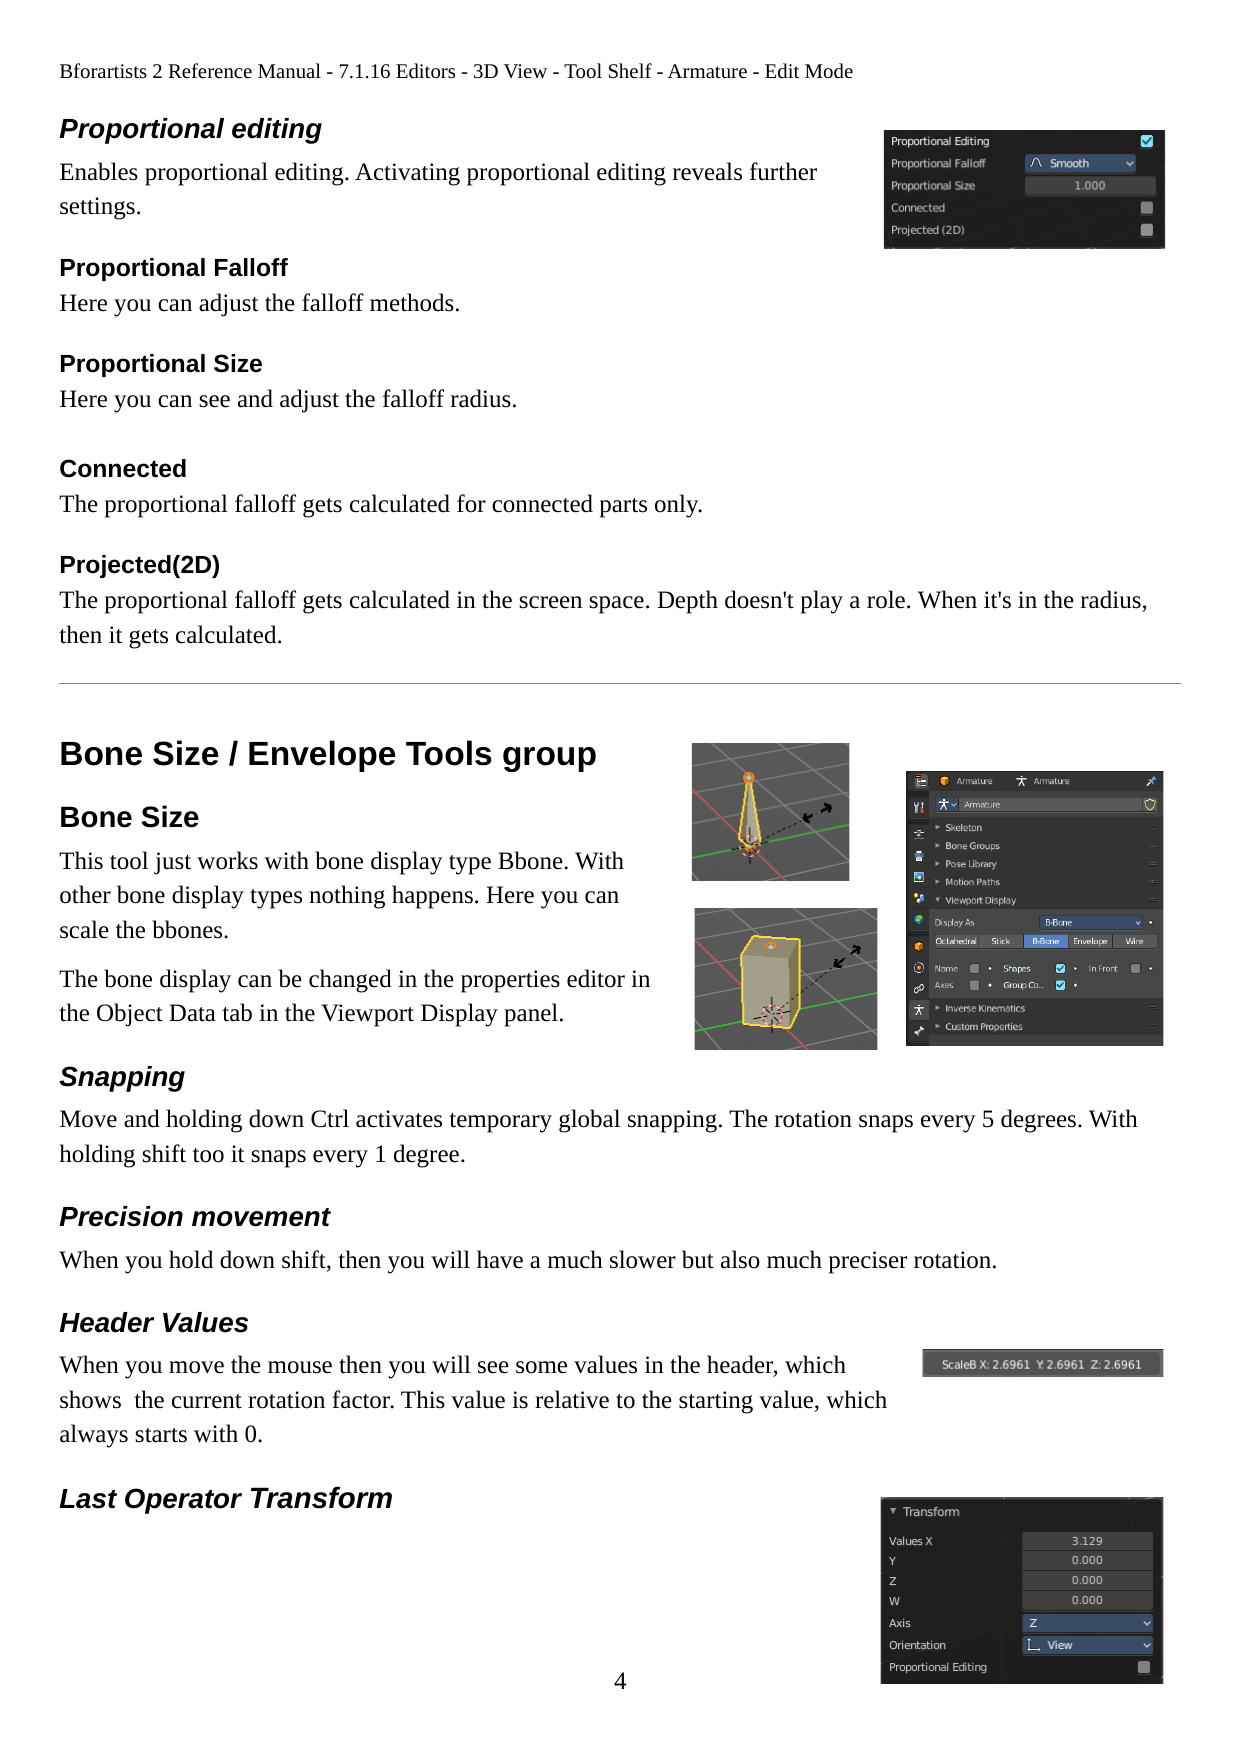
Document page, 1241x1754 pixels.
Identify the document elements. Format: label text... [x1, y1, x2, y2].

text This tool just works with bone display type Bbone. With other bone display types nothing happens. Here you can scale the bbones. [59, 846, 906, 943]
text When you hold down shift, then you will have a much slower but also much preciser rotation. [59, 1245, 1181, 1273]
text Here you can see and adjust the falloff radius. [59, 384, 1181, 413]
text The proportional falloff gets calculated for connected parts only. [59, 489, 1181, 518]
subtitle Proportional Falloff [59, 253, 1181, 282]
subtitle Precision movement [59, 1200, 1181, 1232]
subtitle Bone Size / Envelope Tools group [59, 734, 1181, 772]
picture [883, 130, 1166, 249]
subtitle Connected [59, 454, 1181, 483]
text Move and holding down Ctrl activates temporary global snapping. The rotation snaps every 5 degrees. With holding shift too it snaps every 1 degree. [59, 1104, 1181, 1167]
subtitle Last Operator Transform [59, 1481, 1181, 1515]
picture [691, 743, 850, 881]
subtitle [1164, 799, 1181, 833]
picture [694, 908, 878, 1050]
subtitle Snapping [59, 1060, 1181, 1092]
subtitle Header Values [59, 1306, 1181, 1338]
text When you move the mouse then you will see some values in the header, which shows the current rotation factor. This value is relative to the starting value, which always starts with 0. [59, 1351, 1181, 1448]
subtitle Bone Size [59, 799, 691, 833]
picture [906, 771, 1164, 1046]
text Here you can adjust the falloff methods. [59, 288, 1181, 317]
text Enables proportional editing. Activating proportional editing reveals further settings. [59, 157, 883, 220]
picture [880, 1497, 1164, 1684]
subtitle [850, 799, 906, 833]
subtitle Proportional Size [59, 349, 1181, 378]
text The proportional falloff gets calculated in the screen space. Depth doesn't play a role. When it's in the radius, then it gets calculated. [59, 585, 1181, 648]
subtitle Projected(2D) [59, 551, 1181, 579]
picture [922, 1349, 1164, 1377]
subtitle Proportional editing [59, 113, 1181, 144]
text The bone display can be changed in the properties editor in the Object Data tab in the Viewport Display panel. [59, 964, 694, 1027]
